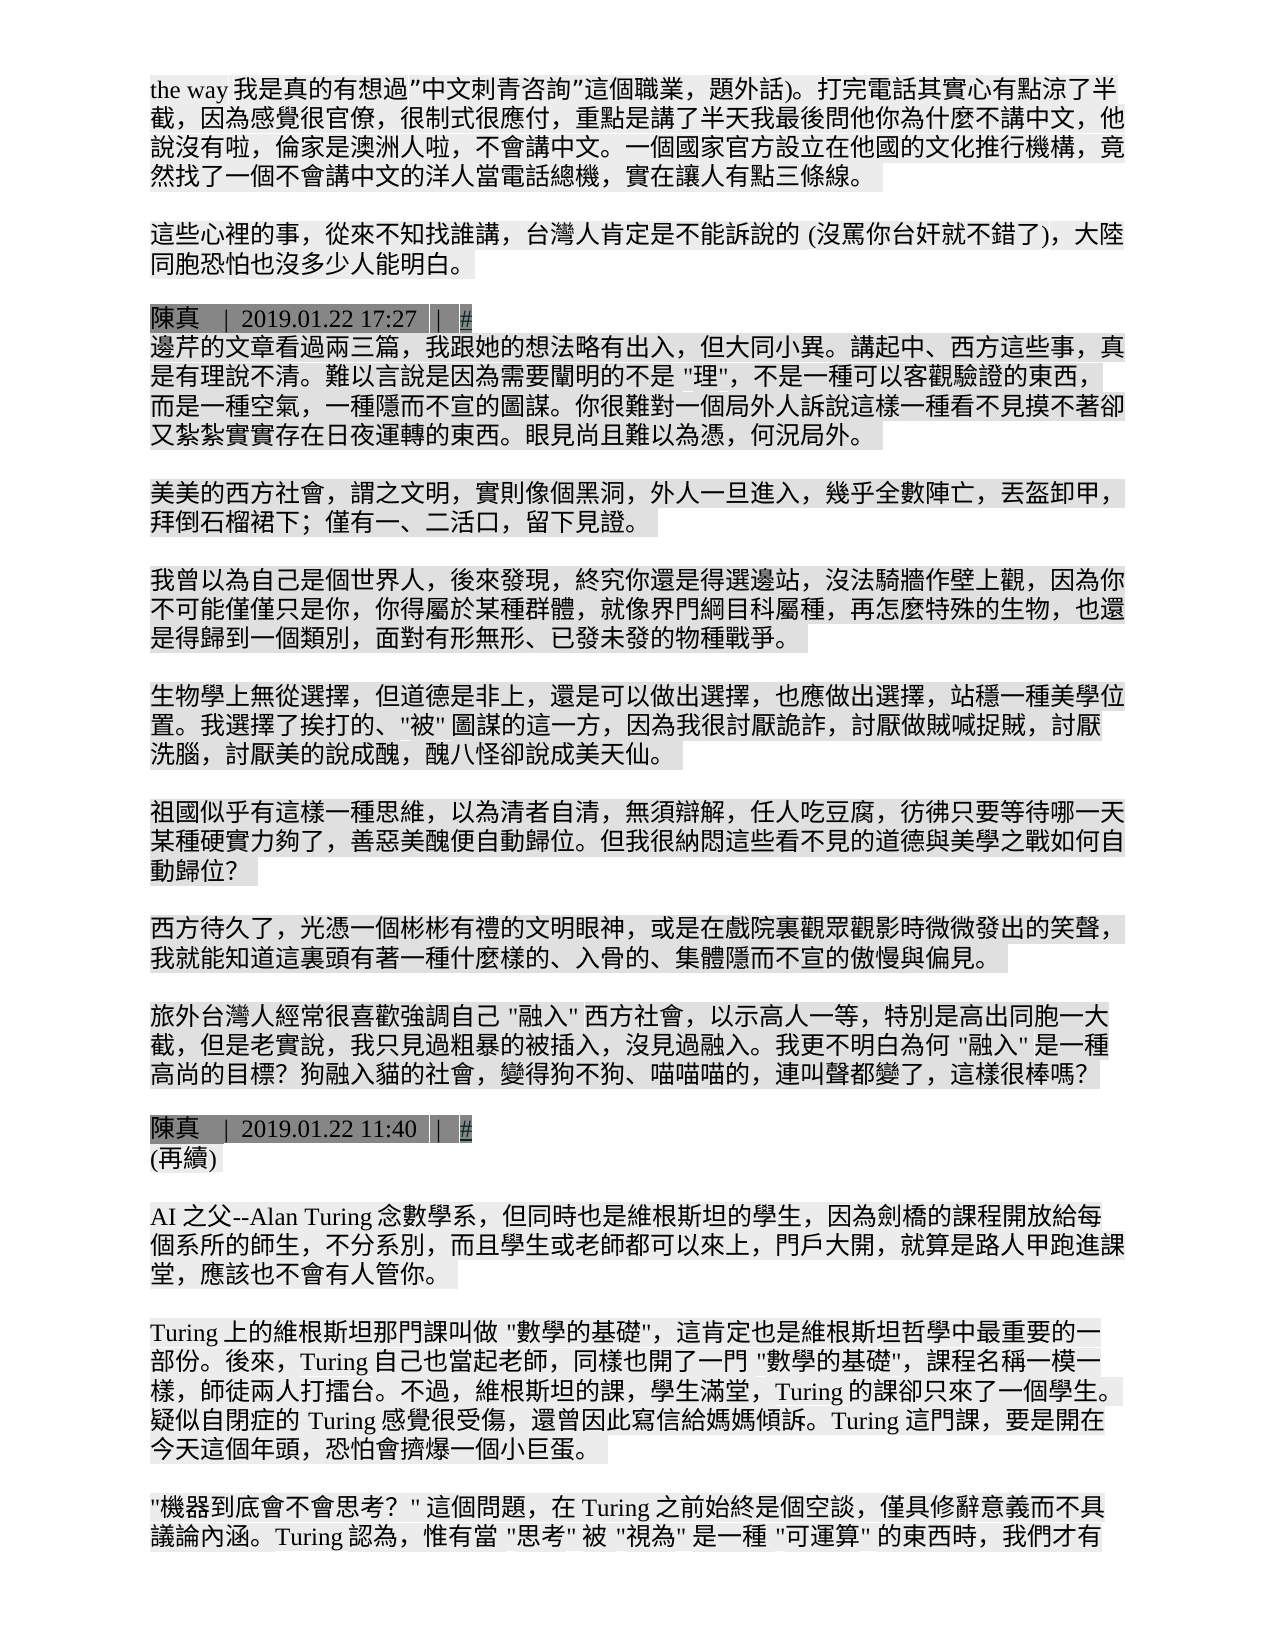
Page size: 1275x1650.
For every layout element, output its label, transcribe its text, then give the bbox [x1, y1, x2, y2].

text 祖國在文化和美感和道德及精神這些方面的無所作為，確實也讓我覺得很不解及憂心，六七年前開始有這樣一種明顯聲音對內大力呼籲及喊話 (如金燦榮或張維為等人)，說中國人要開始有自信，我們在各方各面都已經開始超英趕美了! 到了多少多少年，我們就可以和西方 (特指美國) 平起平坐了。我從當時就有一種說不上來的感覺，覺得比較這種什麼 GDP 有多少、高鐵跑多快、衛星多少顆的業績，怎麼會是根本上輸贏的關鍵呢? 西方如今君臨天下之象徵是，一個哪怕一窮二白、目不識丁的白種人來了台灣或其他東南亞國家，恐怕都能立刻被捧成王拱成后，要陪吃陪睡都不用自己開口，這怎麼會是你中國人口袋裡幾個錢能辦到的? 而且，光是對著自己人精神喊話和洗腦有什麼特別意義嗎? 要洗應該是洗敵人的腦才對吧? 說洗腦好像有點太難聽，不妨說一種文化形象、乃至民族自信的宣揚和建立，應該是一門更細膩，方向和廣度深度更講究的工作才對，而不是停留在文革時代的那種信心喊話的水平。 離開台灣之前，花了幾年研究繪畫和雕塑，還破例成為台灣藝術大學雕塑系史上唯一跟著大學生們上課的”非學生”。我不知道自己的美術水平究竟如何 (自認普通)，但在這個號稱全台美術第一學府、全班同學都是科班生的環境下，一年半內的成績仍然不是全班第一就是第二，老師讚譽疼愛有加。一年半後我斷然停止了學習，一部份因為要忙著移民澳洲，但真正原因我從來沒有向別人提過，因為不知向誰訴說，說了也不知道有誰會信。更重要的是我知道言語能傷人，我不想說出來引人誤會，中傷了在台藝大很照顧我的這位老師，因為我對其完全沒有任何惡意。 這原因其實也沒什麼，不過就是這位老師隨口講出的一句話和一個表情。當時我和這位老師在討論一些有關雕塑的光影和形體的關係，拿當時一位班上男同學的照片當例子，老師講了半天，幽幽地嘆了一口氣說:「唉我已經盡了力挑了班上最合適的男同學了，但畢竟是東方人，終究還是不夠好。西方人的形體比例各方各面還是最美的…」當時這位老師臉上露出的一方面可惜、一方面欽慕的表情我至今仍然記憶猶新。 這樣一句話為什麼就澆熄了我的一把火，讓我後來很快對人體雕塑失去了興趣，我自己也不知道。我確實也曾期待自己是個世界人，能夠兼容天下之善之美，但如今我慢慢明白，這裡哪來”天下”? 只有西天君臨，他者早全都臣服於其腳下。 我對祖國的未來仍然是樂觀的，因為我就不信一個能挺過四五千年的偉大文明幹不過兩三百歲的小毛頭。但如邊芹所說，在最重要的美感和道德命根子上，我們如今不但已輸得一蹋糊塗，還在節節敗退中，若不醒悟，(某個意義上) 滅亡只是遲早的事。我相信祖國最終能佔上風，證明東方文化許多地方優於西方，但祖國究竟要怎麼贏，我卻想像不出來。 這種所謂的文化上美感上話語權上的交鋒是這樣，你退一步，對方往往就進兩步，直到把你逼得俯首稱臣，這才是西方文明的真正面目。中國的謙讓與平和，在這種較勁之中實是弱點，而非優勢。一場耐久戰打下來，究竟誰能勝出，非常難說。 我雖然相信著未來，但我慢慢傾向認為這種文化上的發力，必定得由國家統一的一種意識和力量來執行，否則難以與敵人抗衡。民間或個人是永遠沒有能力幹這個的，上一個必死一個。 輾轉反側了兩年，就在昨天，我終下定了決心打了電話給昆士蘭大學的孔子學院。孔子學院是中國官方的中文教學機構，常被國人批評是統戰組織 (台灣人會說是散播中國毒素)。但在我看這是哪門子的統戰? 簡直像拿根沖天砲和人家機關槍對幹。孔子學院似乎就只是教教中文，教教洋人寫書法包餃子剪紙，再不然辦個什麼漢語比賽或中國行，實在有點太膚淺。不過凡事也許總得慢慢來，至少它是個官方機構來著。 打電話主要也就是我一直想著，不知道自己一個普通人，在澳洲能為中國做些什麼 (by the way我是真的有想過”中文刺青咨詢”這個職業，題外話)。打完電話其實心有點涼了半截，因為感覺很官僚，很制式很應付，重點是講了半天我最後問他你為什麼不講中文，他說沒有啦，倫家是澳洲人啦，不會講中文。一個國家官方設立在他國的文化推行機構，竟然找了一個不會講中文的洋人當電話總機，實在讓人有點三條線。 這些心裡的事，從來不知找誰講，台灣人肯定是不能訴說的 (沒罵你台奸就不錯了)，大陸同胞恐怕也沒多少人能明白。 [150, 75, 1125, 279]
text 陳真 | 2019.01.22 17:27 | # [150, 304, 1125, 333]
text (再續) AI 之父--Alan Turing念數學系，但同時也是維根斯坦的學生，因為劍橋的課程開放給每個系所的師生，不分系別，而且學生或老師都可以來上，門戶大開，就算是路人甲跑進課堂，應該也不會有人管你。 Turing上的維根斯坦那門課叫做 "數學的基礎"，這肯定也是維根斯坦哲學中最重要的一部份。後來，Turing自己也當起老師，同樣也開了一門 "數學的基礎"，課程名稱一模一樣，師徒兩人打擂台。不過，維根斯坦的課，學生滿堂，Turing的課卻只來了一個學生。疑似自閉症的 Turing感覺很受傷，還曾因此寫信給媽媽傾訴。Turing 這門課，要是開在今天這個年頭，恐怕會擠爆一個小巨蛋。 "機器到底會不會思考？" 這個問題，在Turing之前始終是個空談，僅具修辭意義而不具議論內涵。Turing認為，惟有當 "思考" 被 "視為" 是一種 "可運算" 的東西時，我們才有辦法討論機器到底在何種程度上具有所謂 "思考" 能力。 所謂人工智慧，基本上就是以 "運算" 為核心概念。問題是，再複雜的運算，究竟在多大程度上能夠 "逼近真實" 卻十分可疑。複雜畢竟不會帶來微妙，而語言或思想所賴以存在的生命或生活真實之基本特徵卻是微妙，而非僅僅複雜而已。 Turing遇上的維根斯坦，如果是早期寫 "Tractatus" 的那一個維根斯坦，兩人也許一拍即合，因為在早期維根斯坦的認知裏，語言就像一種結構複雜的身外物，依循一定的法則，自身即能成立。 一個東西，惟有當它具有某種規則時，才有可能 "運算"，問題是，語言或思考是這樣一種東西嗎？晚期的維根斯坦當然就不這麼認為了。 我常舉維根斯坦的一個例子，覺得挺好笑。他說，如果有個人每次要換表情都得先說等一下，然後就像開車換檔那樣，從比方說四號表情，倒回三號，然後才是二號表情登場。當他想再換為五號表情時，就得再從二號先換到三號，再換到四號，然後五號表情才能展露。換來換去，一共就五種表情。維根斯坦說，這時候我們會懷疑，這個人是否少了一樣東西？靈魂。 語言具有某種文法規則，但是，"依據" (according to) 規則跟遵守規則 (rule following) 卻完全是兩回事。前者是機器，後者才是生命。規則本身的複雜性，並不會帶來微妙。 更重要的是，規則之所以重要，就在於它有可能被打破。維根斯坦說，法律之所以有趣是因為有人總是想要違法。有些時候，我們甚至可以透過解釋，使得規則產生一種曖昧性，以一種不守法的方式來守法，就像在鑽法律漏洞那樣。 錢鍾書出身牛津，據說是他那個年代的文人之中英文最好的。但他說自己英文並不好，為什麼呢？他說，因為 "少了三分隨便"。"隨便" 很重要，因為語言畢竟是活的，你得想辦法追上他應有的靈活，而不是只會 "根據" 文法行事。 這時候，我很不想提到 "詩" 這個字眼，因為我若提到詩，很容易會產生一種誤解，以為語言有兩種，一種是詩，一種不是。我完全不是這個意思。在我看來，所有語言全是詩，全具有隱喻的本質。但我若朝這個方向談，大家也許很難體會，不如就還是說詩吧。 我總是被北島的詩打動，但他那些詩根本不合文法，更不用說企圖闡明它的確切意義。我們甚至說不出來自己究竟被什麼所感動，就像音符那樣，一首動人的曲子什麼也沒說出來，但我們依然感動。 柏楊曾嘲笑當代許多所謂詩人，說他們裝模作樣不知所云。柏楊還曾模彷 "詩人" 們寫 "詩"，寫了一些古怪可笑的文字，比方說什麼 "出出出...倒"。每次我跟學姊談起當代島內這些所謂 "詩人"，我也都很喜歡當場吟起 "出出出...倒" 的詩，以示嘲笑。旁人聽了，可能一頭霧水，什麼"出出出...倒"？但是學姊一定知道我吟此 "詩" 的意思。 語言基本上就是這麼回事，千般絲，繞指柔，隨便說隨便對。我不認為AI能夠有此境界，當它透過大數據與自我深度學習，分析出某種規則時，語言與生命不知道又往前跑多遠了。 [150, 1144, 1125, 1552]
text 陳真 | 2019.01.22 11:40 | # [150, 1114, 1125, 1144]
text 邊芹的文章看過兩三篇，我跟她的想法略有出入，但大同小異。講起中、西方這些事，真是有理說不清。難以言說是因為需要闡明的不是 "理"，不是一種可以客觀驗證的東西，而是一種空氣，一種隱而不宣的圖謀。你很難對一個局外人訴說這樣一種看不見摸不著卻又紮紮實實存在日夜運轉的東西。眼見尚且難以為憑，何況局外。 美美的西方社會，謂之文明，實則像個黑洞，外人一旦進入，幾乎全數陣亡，丟盔卸甲，拜倒石榴裙下；僅有一、二活口，留下見證。 我曾以為自己是個世界人，後來發現，終究你還是得選邊站，沒法騎牆作壁上觀，因為你不可能僅僅只是你，你得屬於某種群體，就像界門綱目科屬種，再怎麼特殊的生物，也還是得歸到一個類別，面對有形無形、已發未發的物種戰爭。 生物學上無從選擇，但道德是非上，還是可以做出選擇，也應做出選擇，站穩一種美學位置。我選擇了挨打的、"被" 圖謀的這一方，因為我很討厭詭詐，討厭做賊喊捉賊，討厭洗腦，討厭美的說成醜，醜八怪卻說成美天仙。 祖國似乎有這樣一種思維，以為清者自清，無須辯解，任人吃豆腐，彷彿只要等待哪一天某種硬實力夠了，善惡美醜便自動歸位。但我很納悶這些看不見的道德與美學之戰如何自動歸位？ 西方待久了，光憑一個彬彬有禮的文明眼神，或是在戲院裏觀眾觀影時微微發出的笑聲，我就能知道這裏頭有著一種什麼樣的、入骨的、集體隱而不宣的傲慢與偏見。 旅外台灣人經常很喜歡強調自己 "融入" 西方社會，以示高人一等，特別是高出同胞一大截，但是老實說，我只見過粗暴的被插入，沒見過融入。我更不明白為何 "融入" 是一種高尚的目標？狗融入貓的社會，變得狗不狗、喵喵喵的，連叫聲都變了，這樣很棒嗎？ [150, 333, 1125, 1089]
